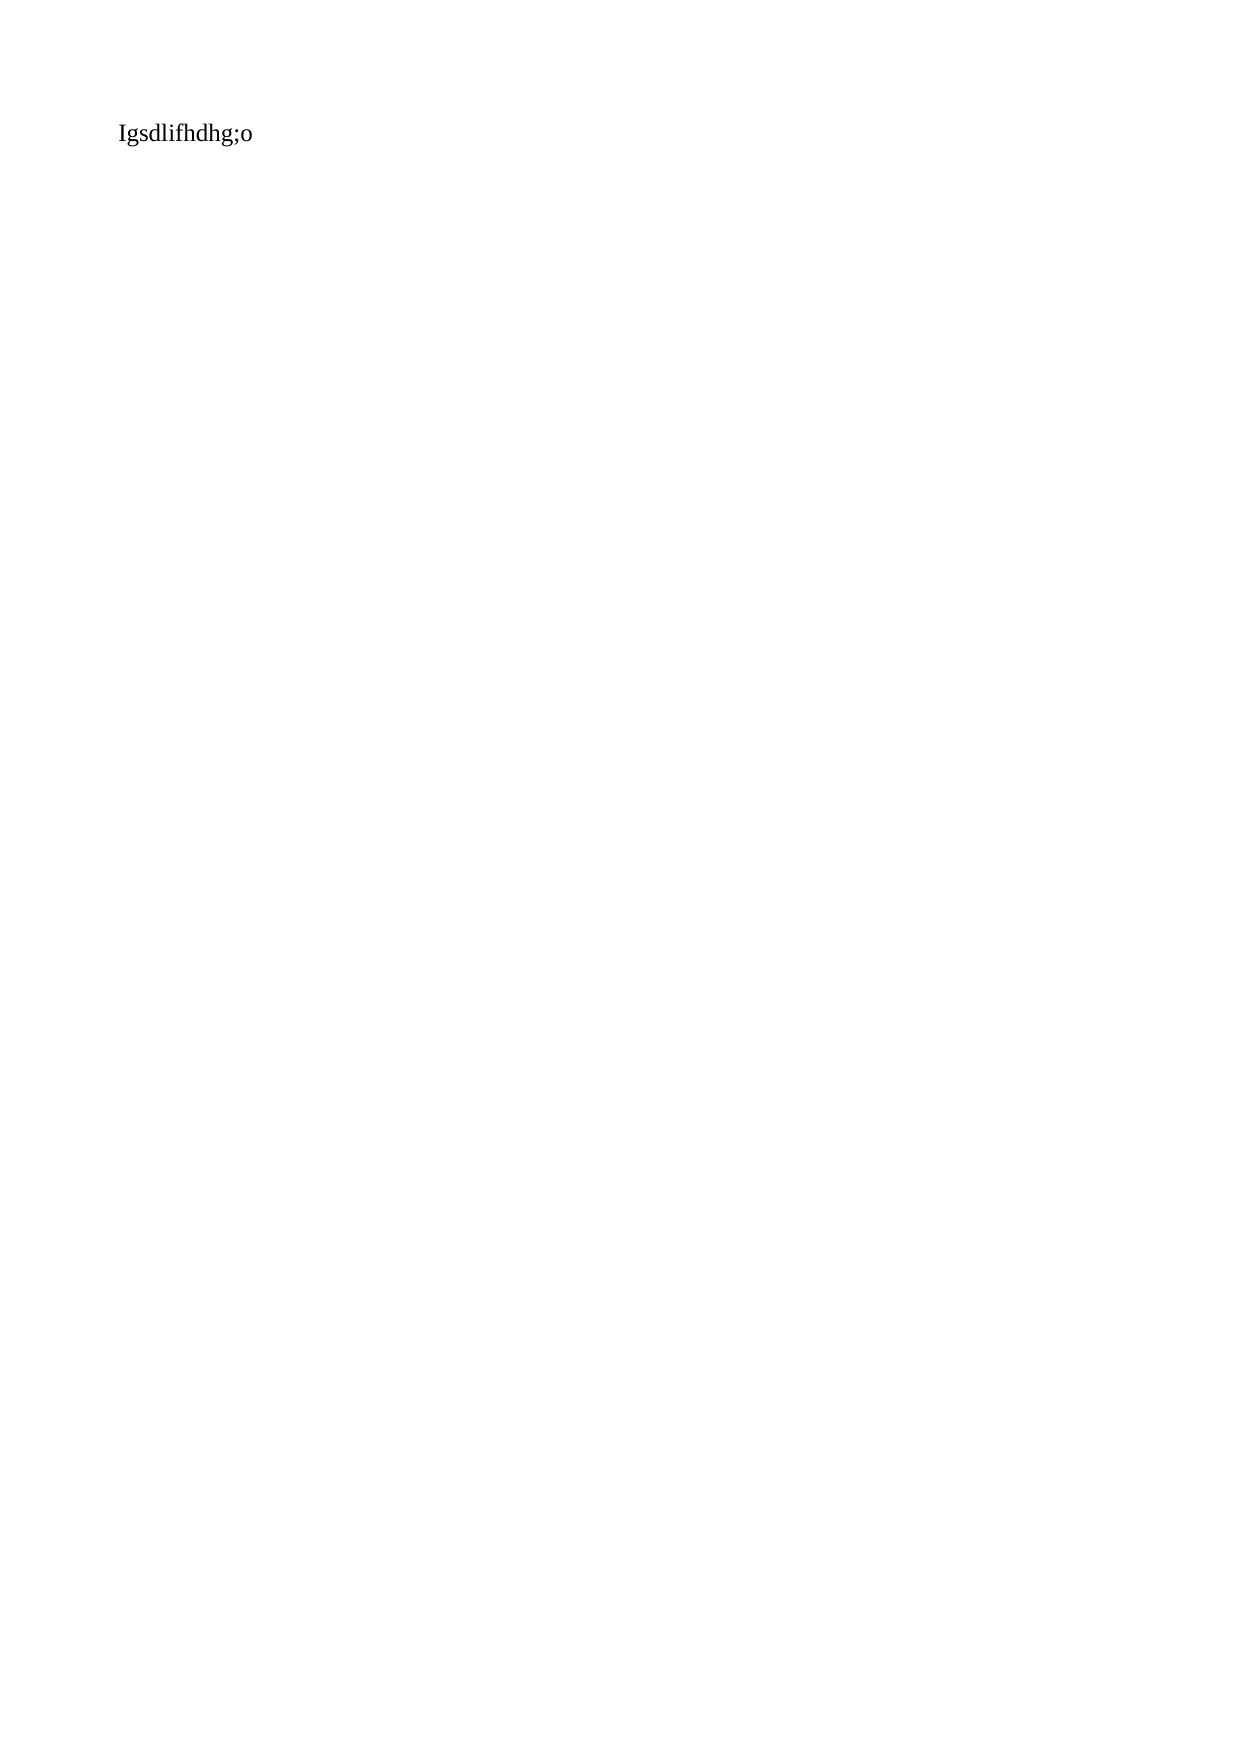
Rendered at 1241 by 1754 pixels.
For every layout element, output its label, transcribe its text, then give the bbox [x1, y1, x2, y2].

text Igsdlifhdhg;o [118, 118, 1122, 147]
